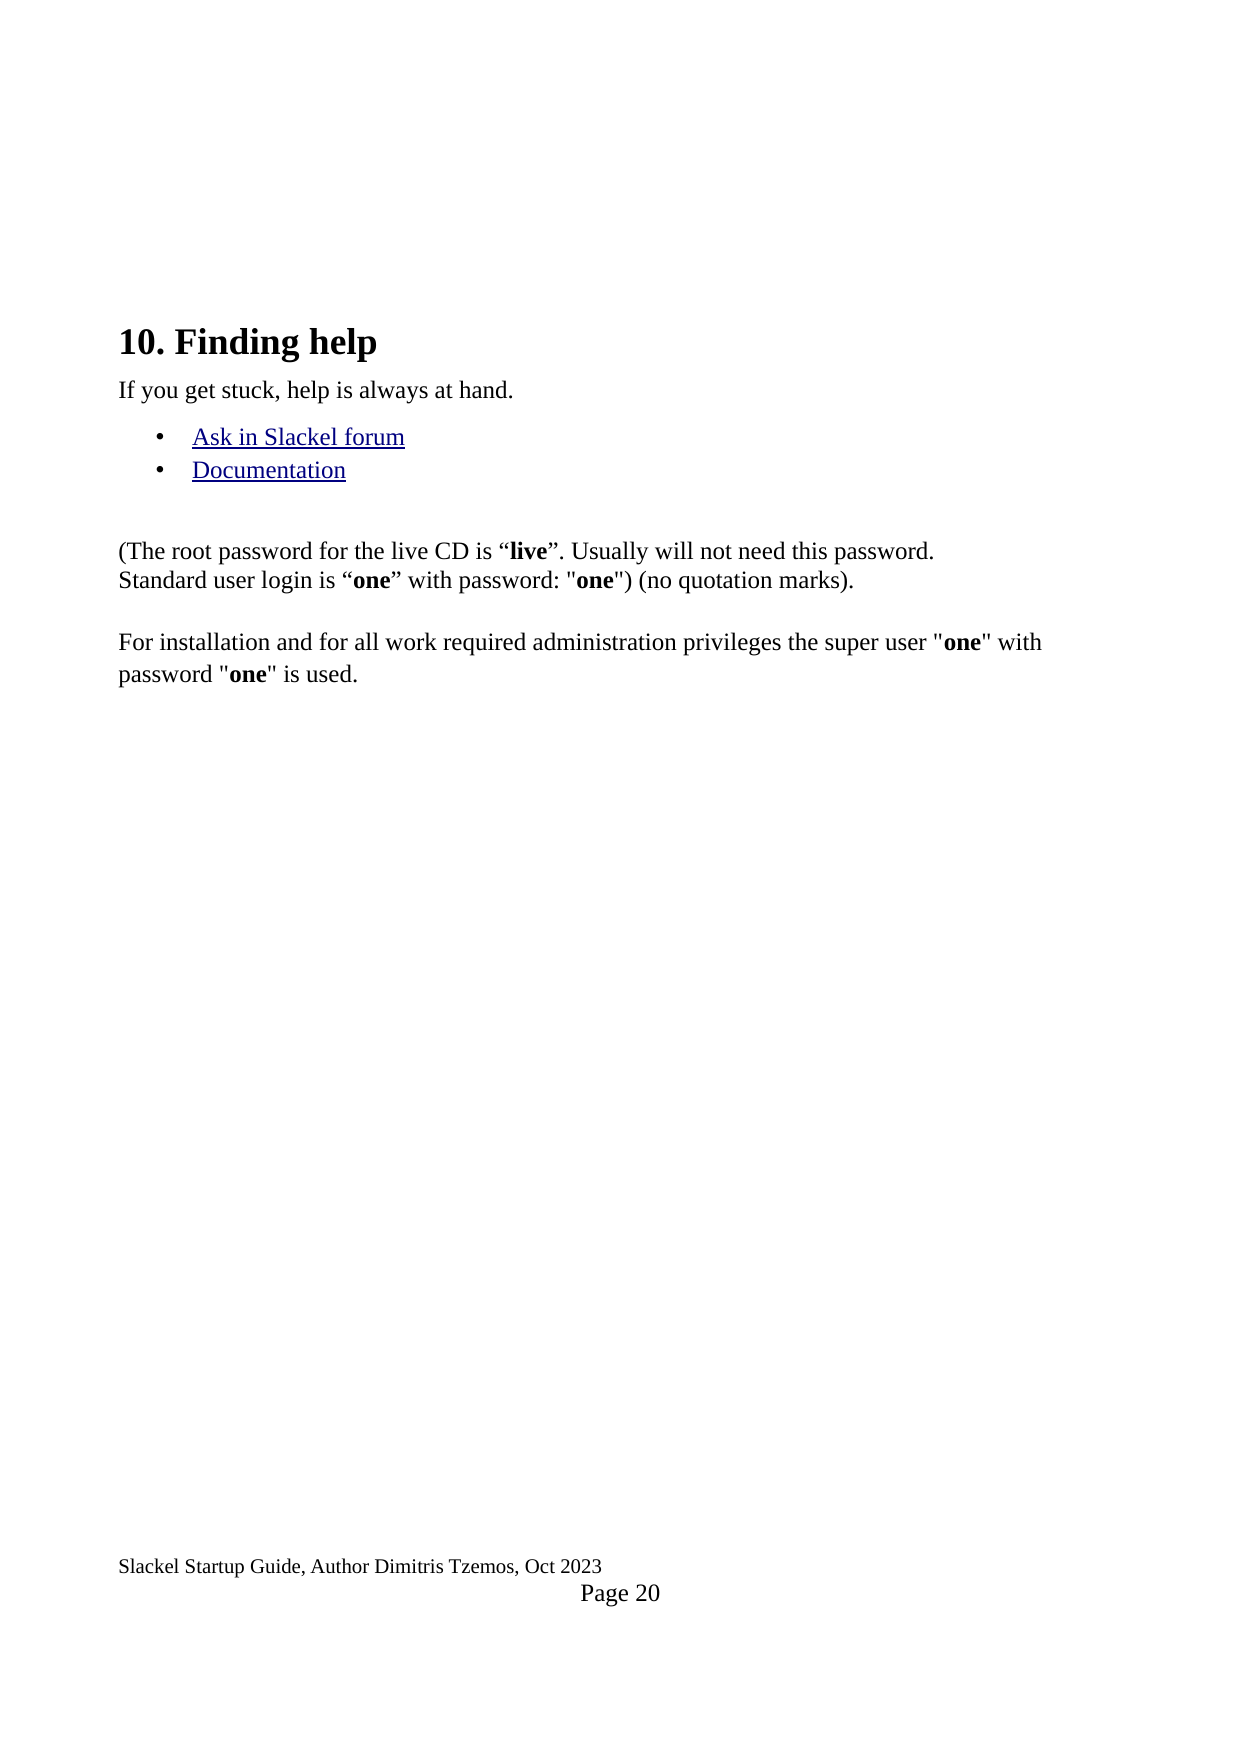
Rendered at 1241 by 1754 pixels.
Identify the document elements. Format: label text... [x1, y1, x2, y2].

text (The root password for the live CD is “live”. Usually will not need this password. [118, 536, 1122, 565]
list Documentation [156, 455, 1122, 484]
text For installation and for all work required administration privileges the super user "one" with password "one" is used. [118, 593, 1122, 688]
text If you get stuck, help is always at hand. [118, 375, 1122, 403]
text Standard user login is “one” with password: "one") (no quotation marks). [118, 565, 1122, 593]
subtitle 10. Finding help [118, 319, 1122, 362]
list Ask in Slackel forum [156, 422, 1122, 451]
